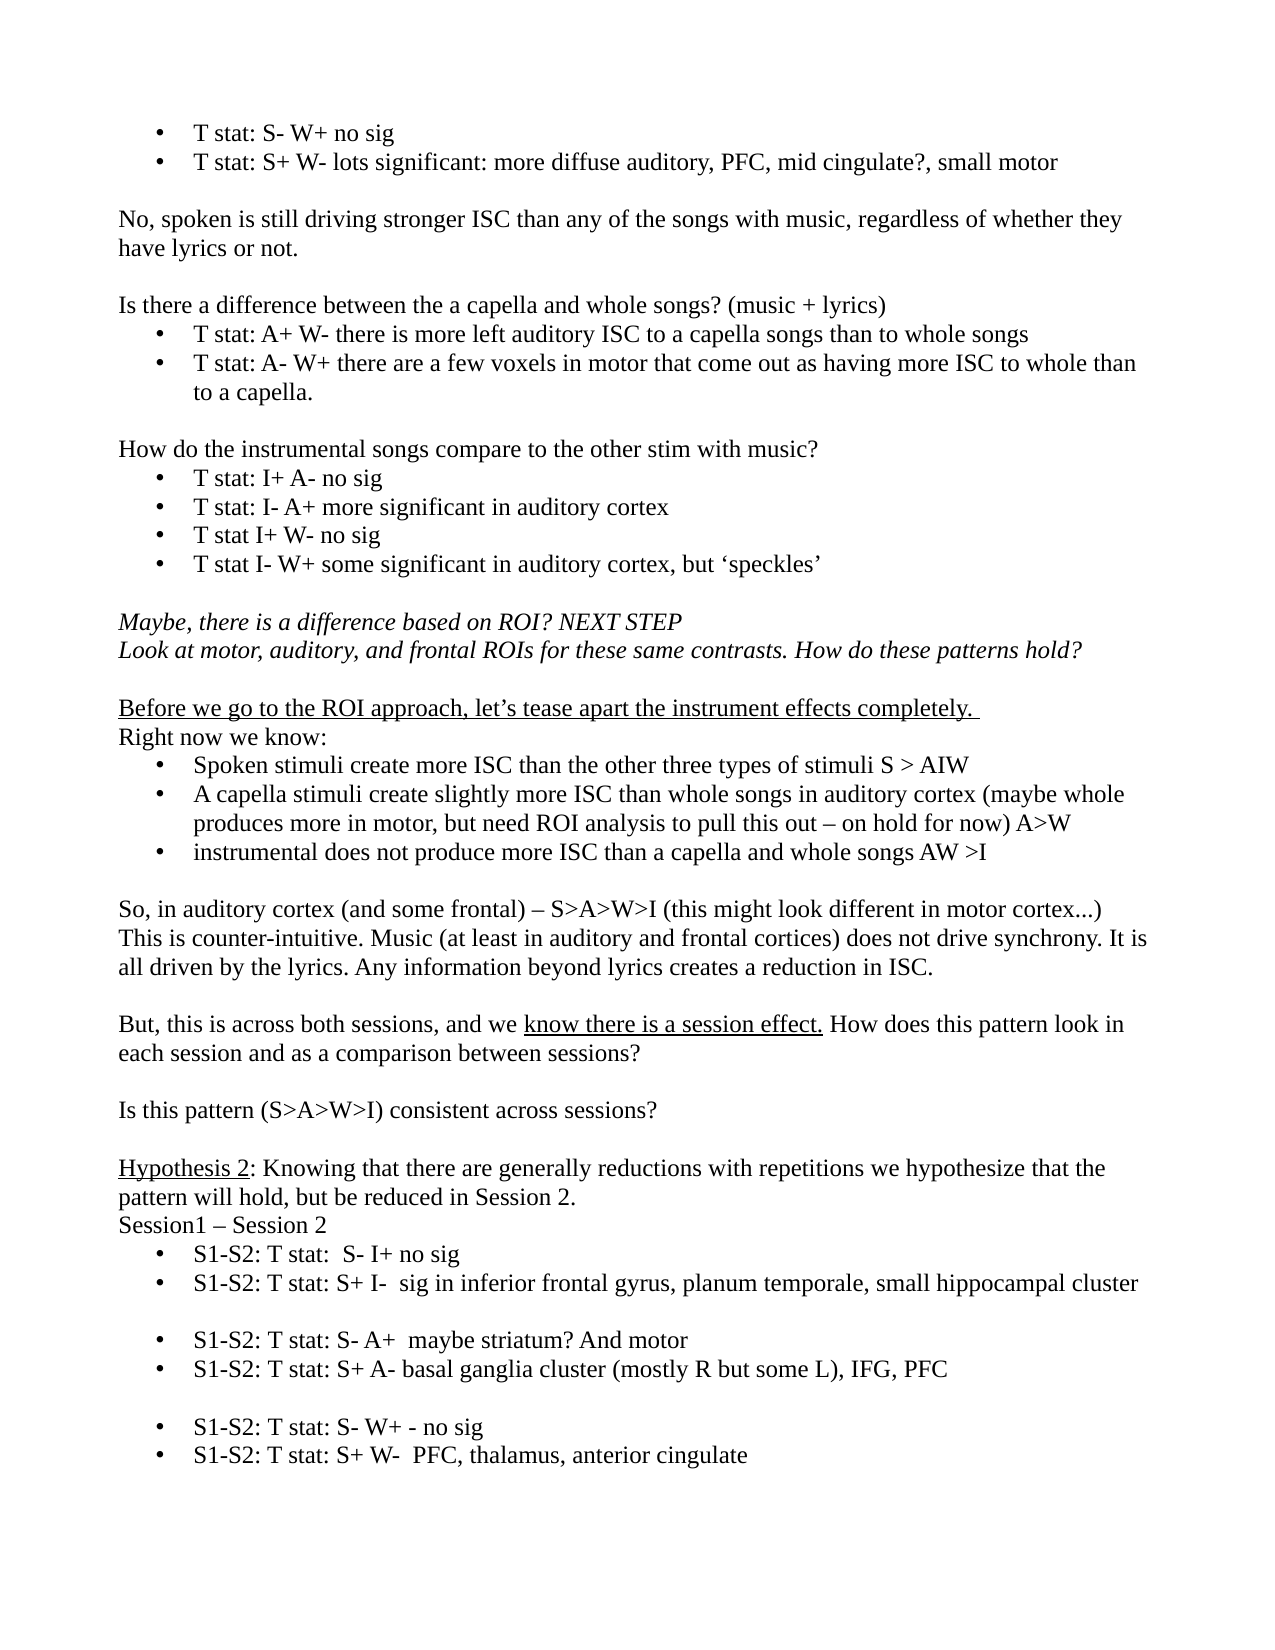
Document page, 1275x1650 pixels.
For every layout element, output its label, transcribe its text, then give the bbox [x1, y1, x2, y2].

text Is this pattern (S>A>W>I) consistent across sessions? [118, 1096, 1157, 1124]
list T stat: I- A+ more significant in auditory cortex [156, 492, 1157, 521]
text No, spoken is still driving stronger ISC than any of the songs with music, regardless of whether they have lyrics or not. [118, 204, 1157, 262]
text Session1 – Session 2 [118, 1211, 1157, 1239]
list S1-S2: T stat: S+ W- PFC, thalamus, anterior cingulate [156, 1441, 1157, 1469]
list instrumental does not produce more ISC than a capella and whole songs AW >I [156, 837, 1157, 866]
text Look at motor, auditory, and frontal ROIs for these same contrasts. How do these patterns hold? [118, 636, 1157, 664]
list A capella stimuli create slightly more ISC than whole songs in auditory cortex (maybe whole produces more in motor, but need ROI analysis to pull this out – on hold for now) A>W [156, 779, 1157, 837]
text Is there a difference between the a capella and whole songs? (music + lyrics) [118, 291, 1157, 319]
text So, in auditory cortex (and some frontal) – S>A>W>I (this might look different in motor cortex...) [118, 894, 1157, 923]
list T stat I+ W- no sig [156, 521, 1157, 549]
list Spoken stimuli create more ISC than the other three types of stimuli S > AIW [156, 751, 1157, 779]
list S1-S2: T stat: S- W+ - no sig [156, 1412, 1157, 1441]
list S1-S2: T stat: S+ A- basal ganglia cluster (mostly R but some L), IFG, PFC [156, 1354, 1157, 1383]
list T stat: A+ W- there is more left auditory ISC to a capella songs than to whole songs [156, 319, 1157, 348]
list T stat: S+ W- lots significant: more diffuse auditory, PFC, mid cingulate?, small motor [156, 147, 1157, 176]
list T stat: I+ A- no sig [156, 463, 1157, 492]
list T stat: S- W+ no sig [156, 118, 1157, 147]
list S1-S2: T stat: S- I+ no sig [156, 1239, 1157, 1268]
text Right now we know: [118, 722, 1157, 751]
text This is counter-intuitive. Music (at least in auditory and frontal cortices) does not drive synchrony. It is all driven by the lyrics. Any information beyond lyrics creates a reduction in ISC. [118, 923, 1157, 981]
text Hypothesis 2: Knowing that there are generally reductions with repetitions we hypothesize that the pattern will hold, but be reduced in Session 2. [118, 1153, 1157, 1211]
list T stat: A- W+ there are a few voxels in motor that come out as having more ISC to whole than to a capella. [156, 348, 1157, 406]
list T stat I- W+ some significant in auditory cortex, but ‘speckles’ [156, 549, 1157, 578]
text How do the instrumental songs compare to the other stim with music? [118, 434, 1157, 463]
text Maybe, there is a difference based on ROI? NEXT STEP [118, 607, 1157, 636]
text Before we go to the ROI approach, let’s tease apart the instrument effects completely. [118, 693, 1157, 722]
text But, this is across both sessions, and we know there is a session effect. How does this pattern look in each session and as a comparison between sessions? [118, 1009, 1157, 1067]
list S1-S2: T stat: S+ I- sig in inferior frontal gyrus, planum temporale, small hippocampal cluster [156, 1268, 1157, 1297]
list S1-S2: T stat: S- A+ maybe striatum? And motor [156, 1326, 1157, 1354]
